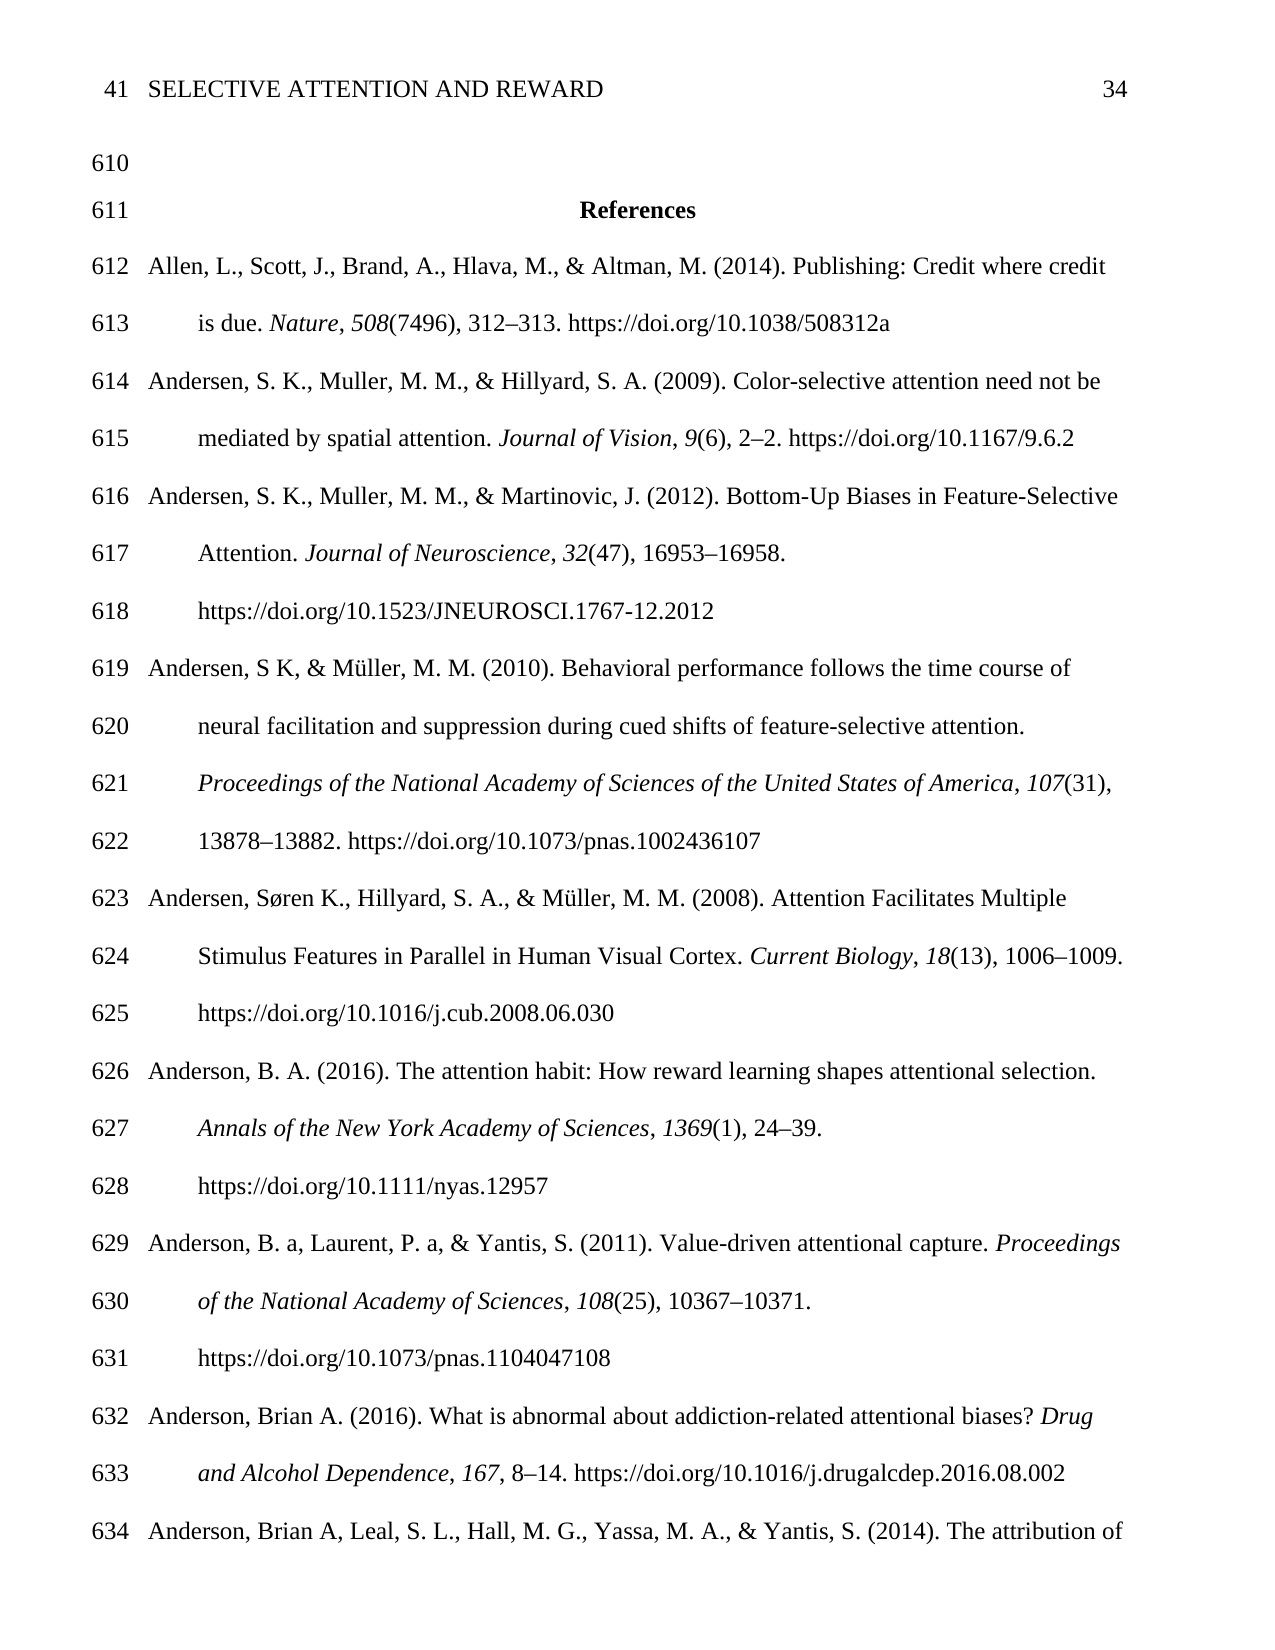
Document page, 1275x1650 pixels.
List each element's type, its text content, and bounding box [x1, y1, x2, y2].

text Anderson, B. a, Laurent, P. a, & Yantis, S. (2011). Value-driven attentional capture. Proceedings of the National Academy of Sciences, 108(25), 10367–10371. https://doi.org/10.1073/pnas.1104047108 [148, 1228, 1127, 1372]
text Andersen, S. K., Muller, M. M., & Hillyard, S. A. (2009). Color-selective attention need not be mediated by spatial attention. Journal of Vision, 9(6), 2–2. https://doi.org/10.1167/9.6.2 [148, 366, 1127, 452]
text Anderson, Brian A, Leal, S. L., Hall, M. G., Yassa, M. A., & Yantis, S. (2014). The attribution of [148, 1516, 1127, 1544]
text Andersen, S. K., Muller, M. M., & Martinovic, J. (2012). Bottom-Up Biases in Feature-Selective Attention. Journal of Neuroscience, 32(47), 16953–16958. https://doi.org/10.1523/JNEUROSCI.1767-12.2012 [148, 481, 1127, 624]
subtitle References [148, 195, 1127, 224]
text Anderson, Brian A. (2016). What is abnormal about addiction-related attentional biases? Drug and Alcohol Dependence, 167, 8–14. https://doi.org/10.1016/j.drugalcdep.2016.08.002 [148, 1401, 1127, 1487]
text Anderson, B. A. (2016). The attention habit: How reward learning shapes attentional selection. Annals of the New York Academy of Sciences, 1369(1), 24–39. https://doi.org/10.1111/nyas.12957 [148, 1056, 1127, 1199]
text Andersen, S K, & Müller, M. M. (2010). Behavioral performance follows the time course of neural facilitation and suppression during cued shifts of feature-selective attention. Proceedings of the National Academy of Sciences of the United States of America, 107(31), 13878–13882. https://doi.org/10.1073/pnas.1002436107 [148, 653, 1127, 854]
text Allen, L., Scott, J., Brand, A., Hlava, M., & Altman, M. (2014). Publishing: Credit where credit is due. Nature, 508(7496), 312–313. https://doi.org/10.1038/508312a [148, 251, 1127, 337]
text Andersen, Søren K., Hillyard, S. A., & Müller, M. M. (2008). Attention Facilitates Multiple Stimulus Features in Parallel in Human Visual Cortex. Current Biology, 18(13), 1006–1009. https://doi.org/10.1016/j.cub.2008.06.030 [148, 883, 1127, 1027]
